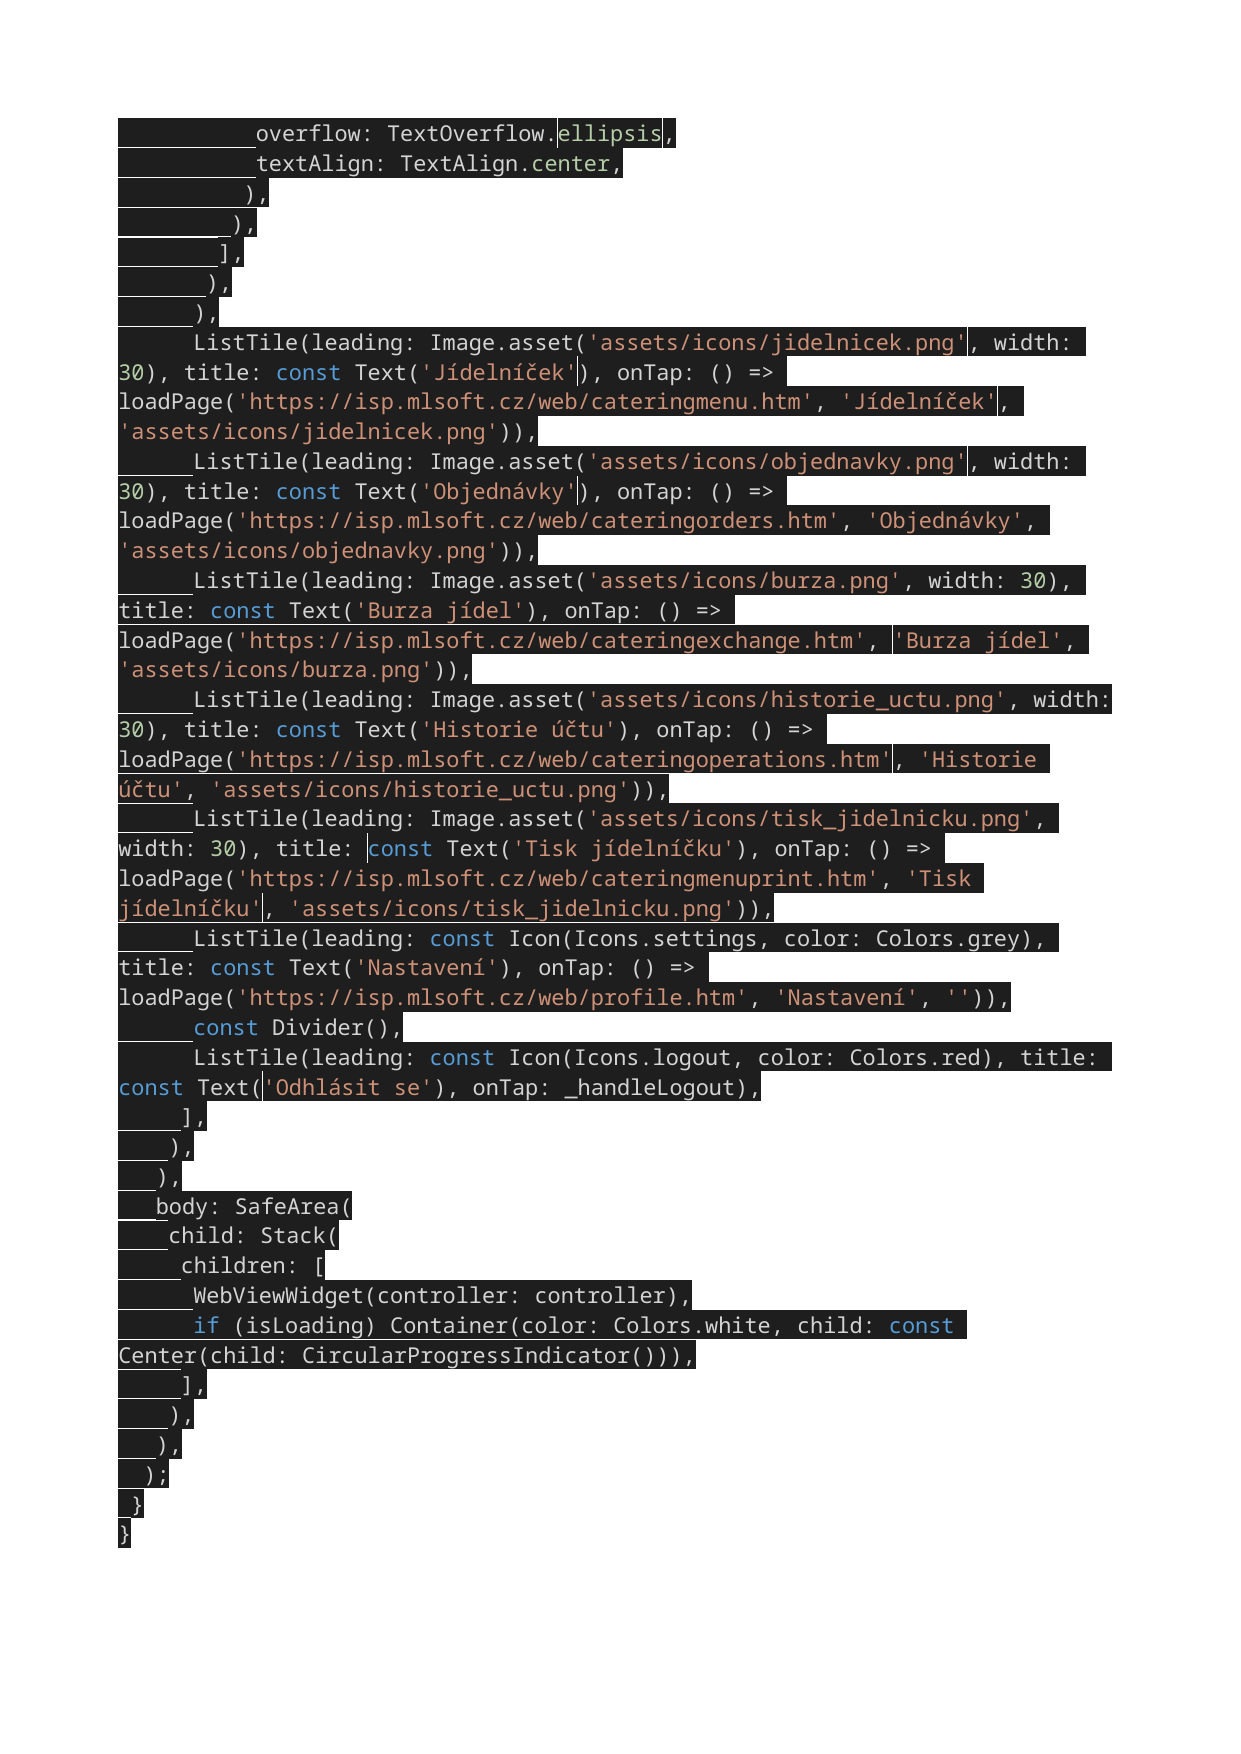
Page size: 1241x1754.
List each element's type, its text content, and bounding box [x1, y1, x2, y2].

text ), [118, 178, 1122, 207]
text ListTile(leading: Image.asset('assets/icons/objednavky.png', width: 30), title: const Text('Objednávky'), onTap: () => loadPage('https://isp.mlsoft.cz/web/cateringorders.htm', 'Objednávky', 'assets/icons/objednavky.png')), [118, 446, 1122, 565]
text ), [118, 267, 1122, 297]
text ListTile(leading: const Icon(Icons.settings, color: Colors.grey), title: const Text('Nastavení'), onTap: () => loadPage('https://isp.mlsoft.cz/web/profile.htm', 'Nastavení', '')), [118, 922, 1122, 1012]
text ], [118, 237, 1122, 267]
text ListTile(leading: Image.asset('assets/icons/burza.png', width: 30), title: const Text('Burza jídel'), onTap: () => loadPage('https://isp.mlsoft.cz/web/cateringexchange.htm', 'Burza jídel', 'assets/icons/burza.png')), [118, 565, 1122, 684]
text textAlign: TextAlign.center, [118, 148, 1122, 178]
text ListTile(leading: const Icon(Icons.logout, color: Colors.red), title: const Text('Odhlásit se'), onTap: _handleLogout), [118, 1042, 1122, 1101]
text ), [118, 1131, 1122, 1161]
text } [118, 1488, 1122, 1518]
text ], [118, 1369, 1122, 1399]
text const Divider(), [118, 1012, 1122, 1042]
text ], [118, 1101, 1122, 1131]
text ListTile(leading: Image.asset('assets/icons/jidelnicek.png', width: 30), title: const Text('Jídelníček'), onTap: () => loadPage('https://isp.mlsoft.cz/web/cateringmenu.htm', 'Jídelníček', 'assets/icons/jidelnicek.png')), [118, 327, 1122, 446]
text ), [118, 1399, 1122, 1429]
text children: [ [118, 1250, 1122, 1280]
text if (isLoading) Container(color: Colors.white, child: const Center(child: CircularProgressIndicator())), [118, 1310, 1122, 1369]
text ListTile(leading: Image.asset('assets/icons/historie_uctu.png', width: 30), title: const Text('Historie účtu'), onTap: () => loadPage('https://isp.mlsoft.cz/web/cateringoperations.htm', 'Historie účtu', 'assets/icons/historie_uctu.png')), [118, 684, 1122, 803]
text WebViewWidget(controller: controller), [118, 1280, 1122, 1310]
text child: Stack( [118, 1220, 1122, 1250]
text ), [118, 1429, 1122, 1459]
text ListTile(leading: Image.asset('assets/icons/tisk_jidelnicku.png', width: 30), title: const Text('Tisk jídelníčku'), onTap: () => loadPage('https://isp.mlsoft.cz/web/cateringmenuprint.htm', 'Tisk jídelníčku', 'assets/icons/tisk_jidelnicku.png')), [118, 803, 1122, 922]
text } [118, 1518, 1122, 1548]
text ), [118, 1161, 1122, 1191]
text ), [118, 297, 1122, 327]
text ), [118, 207, 1122, 237]
text body: SafeArea( [118, 1191, 1122, 1220]
text ); [118, 1459, 1122, 1488]
text overflow: TextOverflow.ellipsis, [118, 118, 1122, 148]
